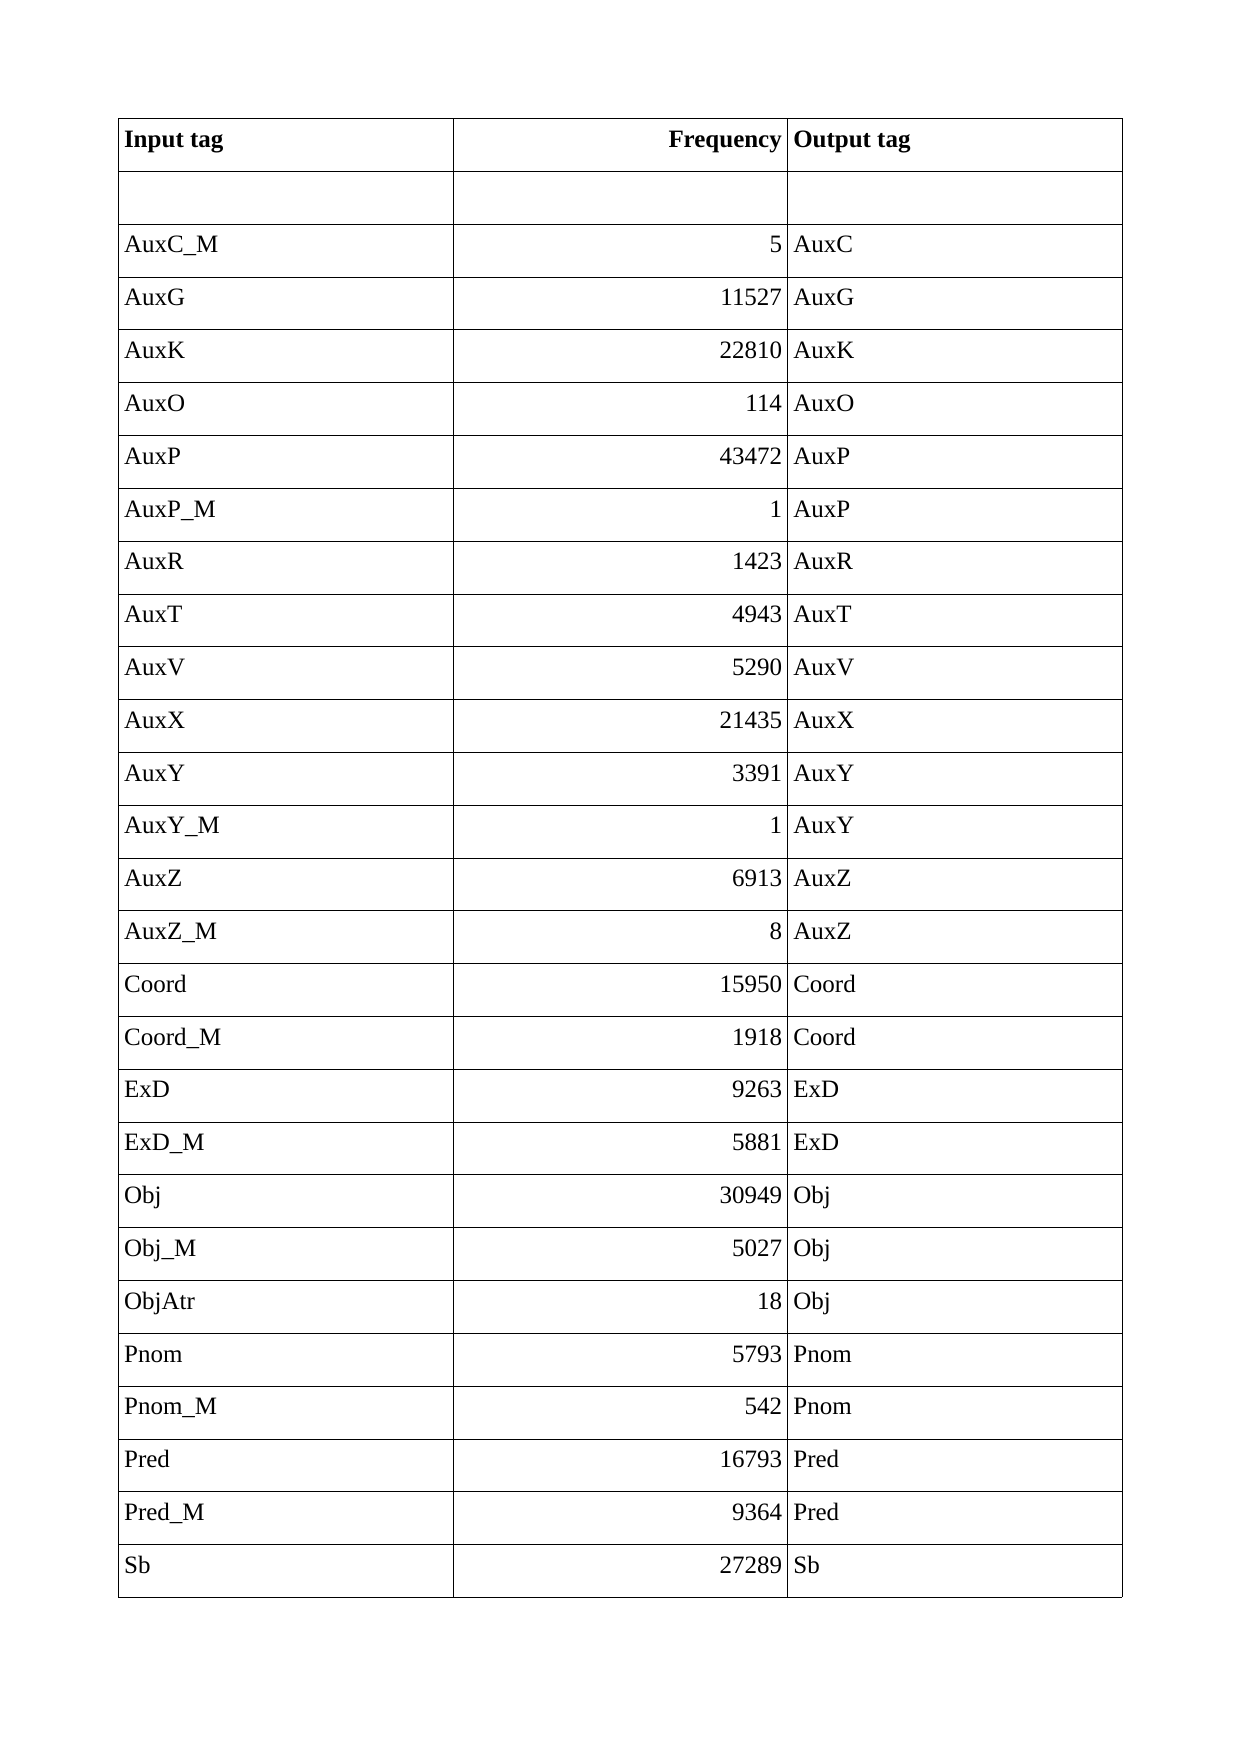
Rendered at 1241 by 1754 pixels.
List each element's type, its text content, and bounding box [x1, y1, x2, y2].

table_cell Pred [119, 1440, 453, 1491]
table_cell ExD [788, 1070, 1122, 1122]
table_cell AuxZ [788, 911, 1122, 963]
table_cell Coord [119, 964, 453, 1016]
table_cell 11527 [454, 278, 787, 329]
table_cell AuxZ [119, 859, 453, 910]
table_header Frequency [454, 119, 787, 171]
table_cell AuxG [788, 278, 1122, 329]
table_cell Obj [119, 1175, 453, 1227]
table_cell Pnom [788, 1334, 1122, 1386]
table_cell 27289 [454, 1545, 787, 1597]
table_cell 542 [454, 1387, 787, 1438]
table_cell AuxY_M [119, 806, 453, 857]
table_cell AuxZ_M [119, 911, 453, 963]
table_cell AuxK [119, 330, 453, 382]
table_cell AuxG [119, 278, 453, 329]
table_cell 9263 [454, 1070, 787, 1122]
table_cell Pnom [119, 1334, 453, 1386]
table_cell 21435 [454, 700, 787, 752]
table_cell 5290 [454, 647, 787, 699]
table_cell AuxP [788, 436, 1122, 488]
table_cell 3391 [454, 753, 787, 805]
table_cell 5027 [454, 1228, 787, 1280]
table_cell AuxV [788, 647, 1122, 699]
table_cell AuxP [788, 489, 1122, 541]
table_cell 1 [454, 489, 787, 541]
table_cell Pred [788, 1492, 1122, 1544]
table_cell Pnom_M [119, 1387, 453, 1438]
table_cell AuxR [788, 542, 1122, 593]
table_cell Pnom [788, 1387, 1122, 1438]
table_cell AuxX [119, 700, 453, 752]
table_cell 9364 [454, 1492, 787, 1544]
table_cell [454, 172, 787, 224]
table_cell AuxY [788, 806, 1122, 857]
table_cell 18 [454, 1281, 787, 1333]
table_header Output tag [788, 119, 1122, 171]
table_cell 30949 [454, 1175, 787, 1227]
table_cell AuxZ [788, 859, 1122, 910]
table_cell 1918 [454, 1017, 787, 1069]
table_cell [788, 172, 1122, 224]
table_cell [119, 172, 453, 224]
table_cell ExD_M [119, 1123, 453, 1174]
table_cell 22810 [454, 330, 787, 382]
table_cell Obj [788, 1281, 1122, 1333]
table_cell 43472 [454, 436, 787, 488]
table_cell 5793 [454, 1334, 787, 1386]
table_cell AuxV [119, 647, 453, 699]
table_cell AuxX [788, 700, 1122, 752]
table_cell Obj_M [119, 1228, 453, 1280]
table_cell 114 [454, 383, 787, 435]
table_cell Obj [788, 1175, 1122, 1227]
table_cell AuxP [119, 436, 453, 488]
table_cell 16793 [454, 1440, 787, 1491]
table_cell 4943 [454, 595, 787, 646]
table_cell AuxY [119, 753, 453, 805]
table_cell Pred_M [119, 1492, 453, 1544]
table_cell ObjAtr [119, 1281, 453, 1333]
table_cell AuxT [788, 595, 1122, 646]
table_cell AuxC [788, 225, 1122, 277]
table_cell Coord [788, 964, 1122, 1016]
table_cell 6913 [454, 859, 787, 910]
table_cell 5881 [454, 1123, 787, 1174]
table_cell Coord [788, 1017, 1122, 1069]
table_cell 15950 [454, 964, 787, 1016]
table_cell ExD [788, 1123, 1122, 1174]
table_cell AuxY [788, 753, 1122, 805]
table_cell 8 [454, 911, 787, 963]
table_cell AuxO [788, 383, 1122, 435]
table_cell ExD [119, 1070, 453, 1122]
table_cell 5 [454, 225, 787, 277]
table_cell Sb [119, 1545, 453, 1597]
table_cell AuxP_M [119, 489, 453, 541]
table_cell 1 [454, 806, 787, 857]
table_cell AuxT [119, 595, 453, 646]
table_cell AuxR [119, 542, 453, 593]
table_cell Coord_M [119, 1017, 453, 1069]
table_cell Sb [788, 1545, 1122, 1597]
table_cell AuxO [119, 383, 453, 435]
table_header Input tag [119, 119, 453, 171]
table_cell 1423 [454, 542, 787, 593]
table_cell Obj [788, 1228, 1122, 1280]
table_cell AuxK [788, 330, 1122, 382]
table_cell AuxC_M [119, 225, 453, 277]
table_cell Pred [788, 1440, 1122, 1491]
